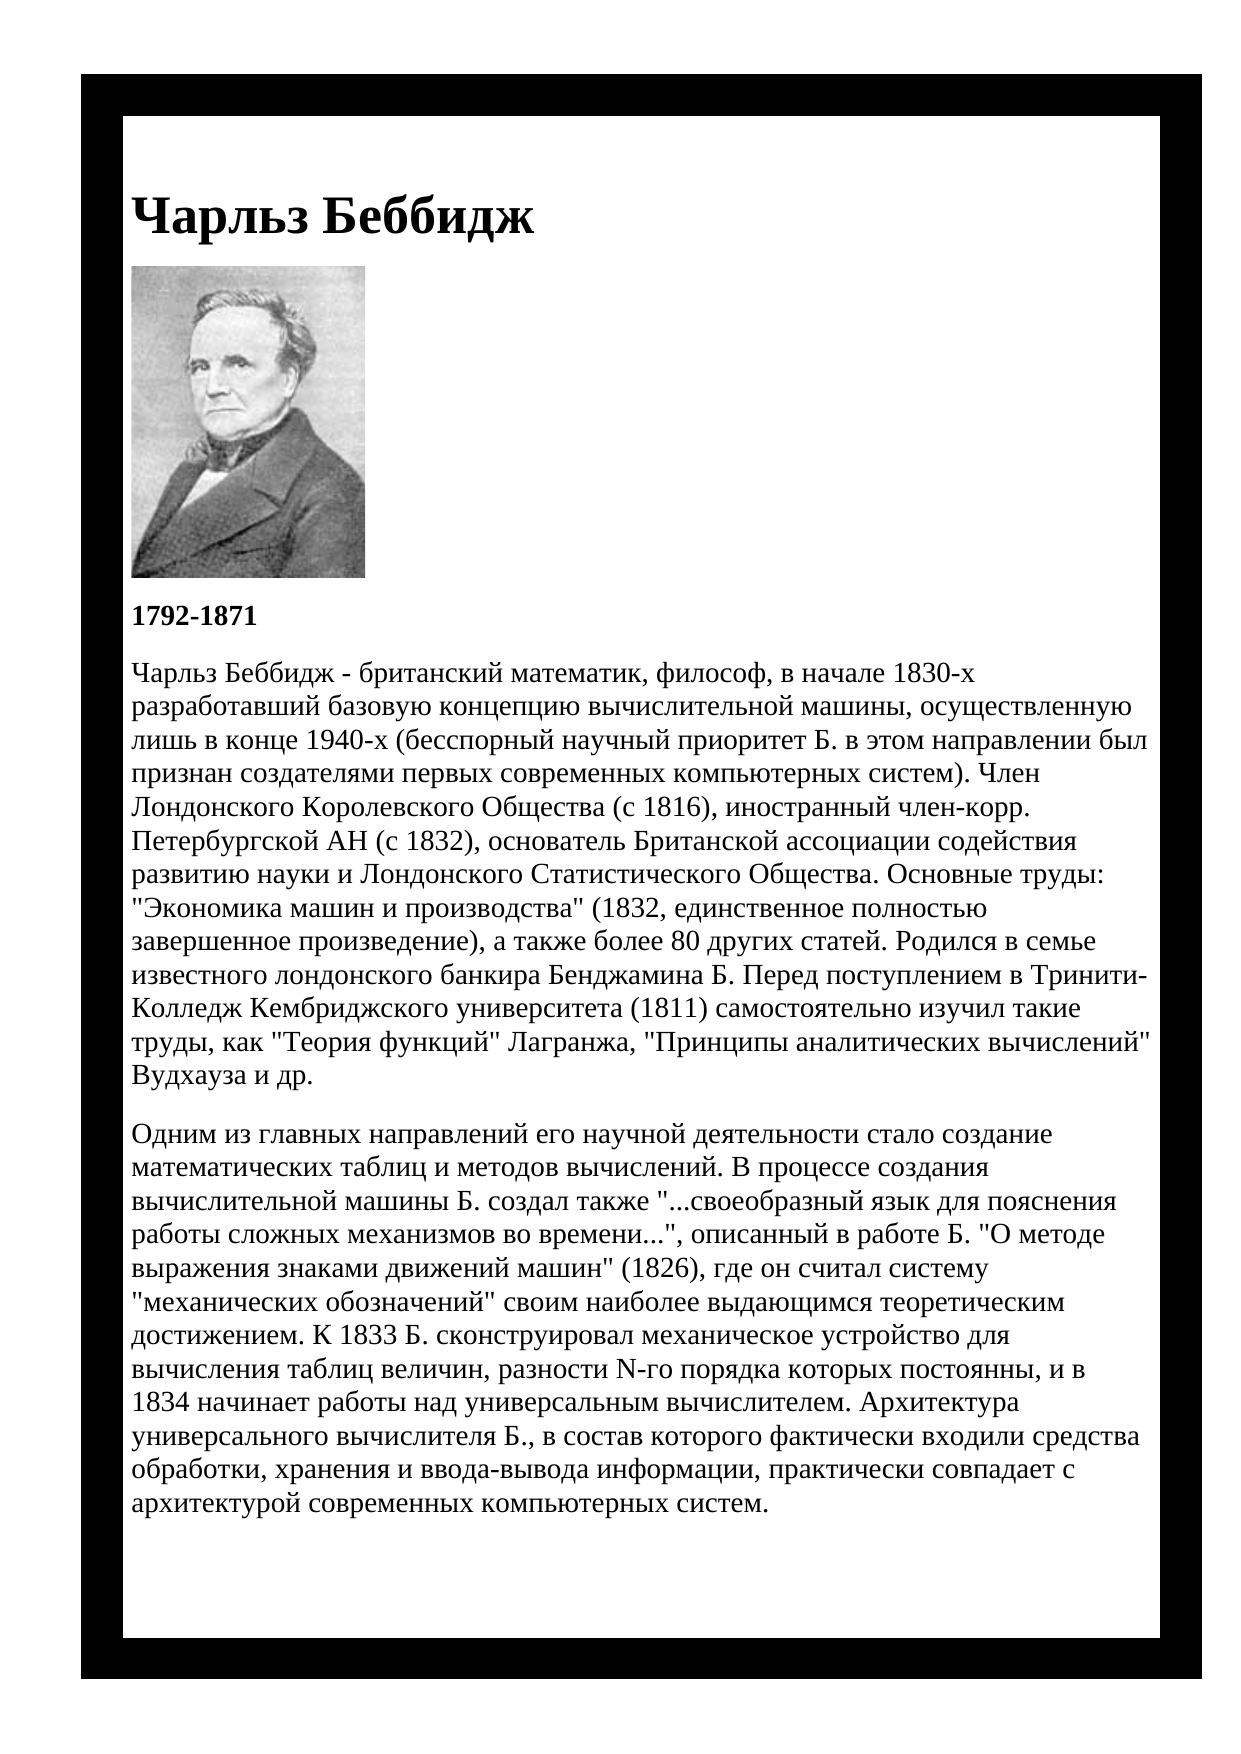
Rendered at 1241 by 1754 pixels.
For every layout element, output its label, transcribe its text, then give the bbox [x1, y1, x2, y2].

subtitle Чарльз Беббидж - британский математик, философ, в начале 1830-х разработавший базовую концепцию вычислительной машины, осуществленную лишь в конце 1940-х (бесспорный научный приоритет Б. в этом направлении был признан создателями первых современных компьютерных систем). Член Лондонского Королевского Общества (с 1816), иностранный член-корр. Петербургской АН (с 1832), основатель Британской ассоциации содействия развитию науки и Лондонского Статистического Общества. Основные труды: "Экономика машин и производства" (1832, единственное полностью завершенное произведение), а также более 80 других статей. Родился в семье известного лондонского банкира Бенджамина Б. Перед поступлением в Тринити-Колледж Кембриджского университета (1811) самостоятельно изучил такие труды, как "Теория функций" Лагранжа, "Принципы аналитических вычислений" Вудхауза и др. [131, 655, 1152, 1091]
subtitle Чарльз Беббидж [131, 183, 1152, 245]
subtitle Одним из главных направлений его научной деятельности стало создание математических таблиц и методов вычислений. В процессе создания вычислительной машины Б. создал также "...своеобразный язык для пояснения работы сложных механизмов во времени...", описанный в работе Б. "О методе выражения знаками движений машин" (1826), где он считал систему "механических обозначений" своим наиболее выдающимся теоретическим достижением. К 1833 Б. сконструировал механическое устройство для вычисления таблиц величин, разности N-го порядка которых постоянны, и в 1834 начинает работы над универсальным вычислителем. Архитектура универсального вычислителя Б., в состав которого фактически входили средства обработки, хранения и ввода-вывода информации, практически совпадает с архитектурой современных компьютерных систем. [131, 1116, 1152, 1518]
subtitle 1792-1871 [131, 598, 1152, 632]
